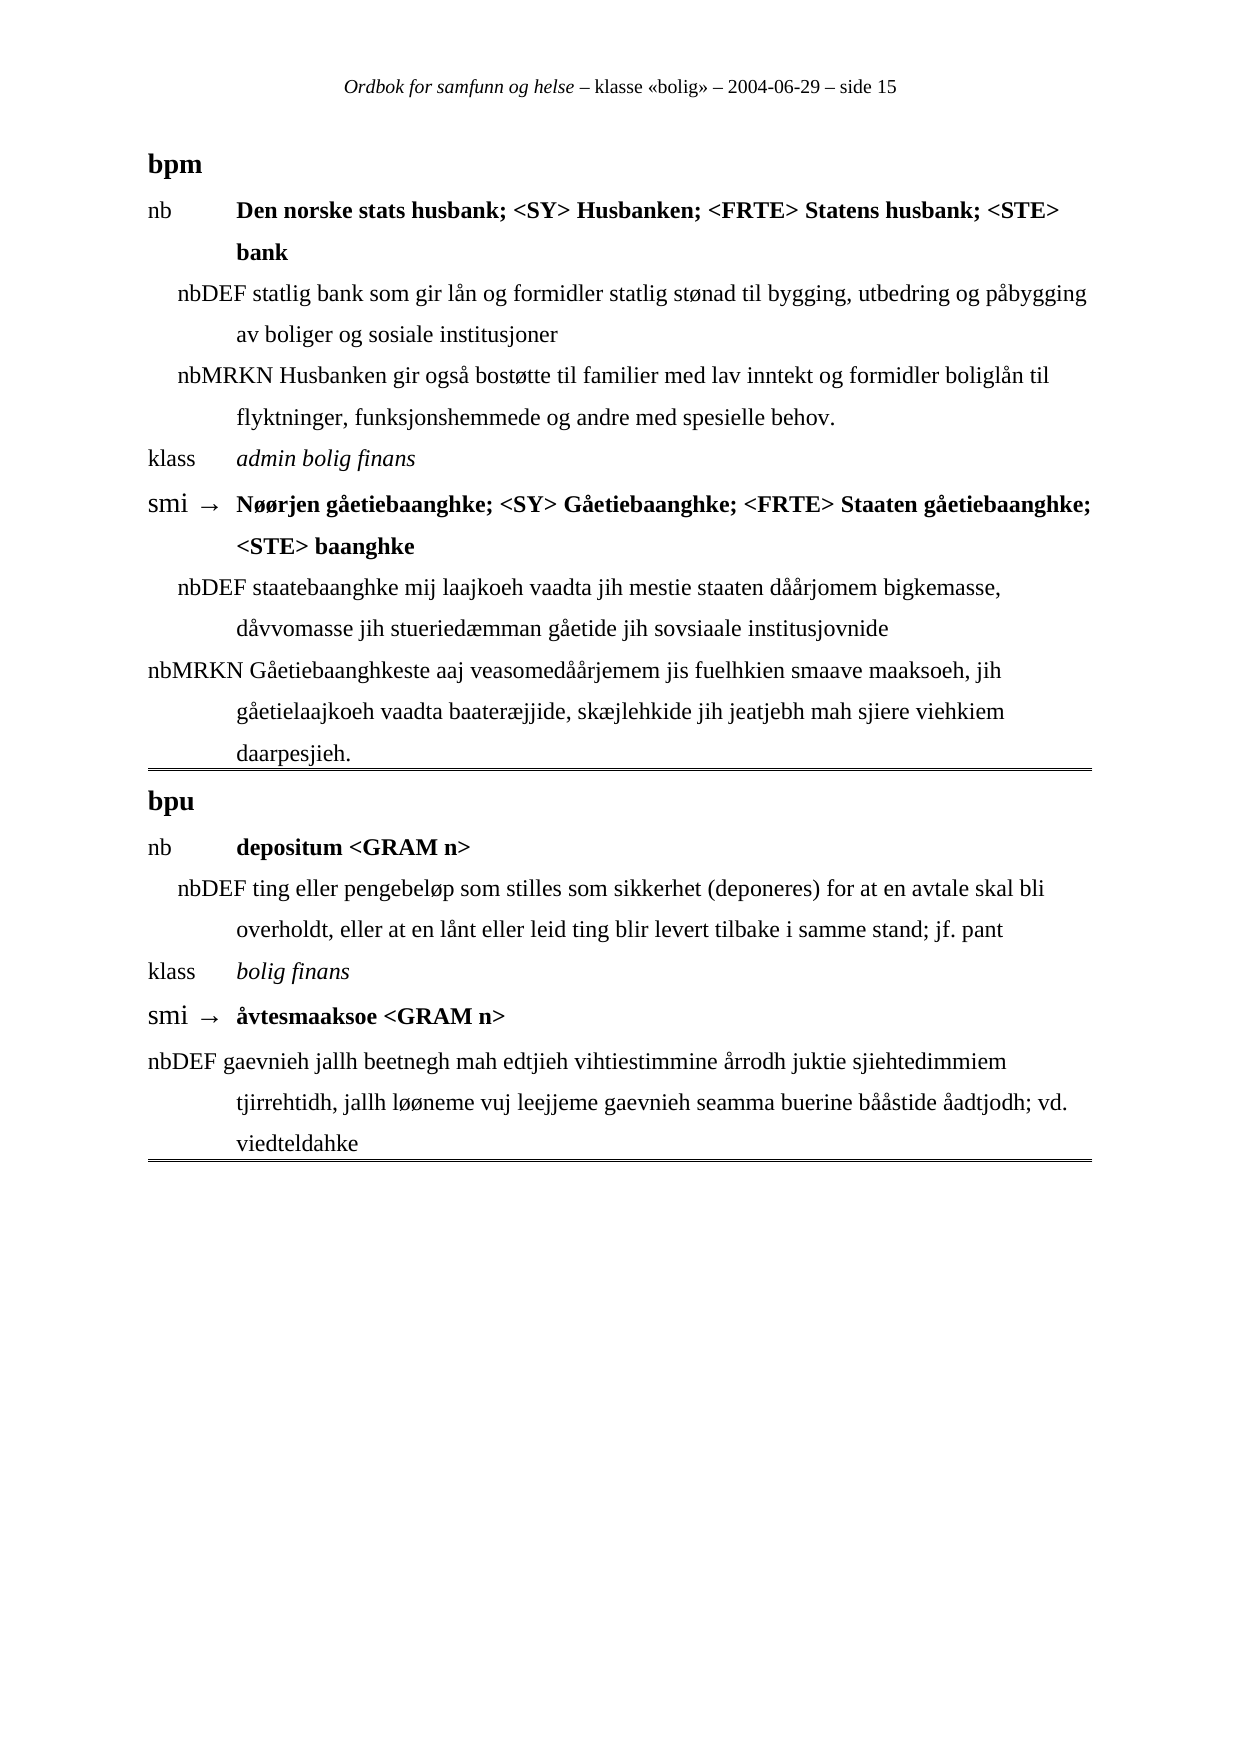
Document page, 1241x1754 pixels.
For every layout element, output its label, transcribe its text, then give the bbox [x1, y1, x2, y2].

text nb depositum <GRAM n> [148, 833, 1092, 860]
text bpu [148, 784, 1092, 817]
text klass admin bolig finans [148, 444, 1092, 472]
text nb Den norske stats husbank; <SY> Husbanken; <FRTE> Statens husbank; <STE> bank [148, 196, 1092, 265]
text nbDEF ting eller pengebeløp som stilles som sikkerhet (deponeres) for at en avtale skal bli overholdt, eller at en lånt eller leid ting blir levert tilbake i samme stand; jf. pant [177, 874, 1092, 943]
text bpm [148, 148, 1092, 180]
text smi → åvtesmaaksoe <GRAM n> [148, 998, 1092, 1031]
text nbDEF statlig bank som gir lån og formidler statlig stønad til bygging, utbedring og påbygging av boliger og sosiale institusjoner [177, 279, 1092, 348]
text nbMRKN Gåetiebaanghkeste aaj veasomedåårjemem jis fuelhkien smaave maaksoeh, jih gåetielaajkoeh vaadta baateræjjide, skæjlehkide jih jeatjebh mah sjiere viehkiem daarpesjieh. [148, 656, 1092, 768]
text nbMRKN Husbanken gir også bostøtte til familier med lav inntekt og formidler boliglån til flyktninger, funksjonshemmede og andre med spesielle behov. [177, 362, 1092, 431]
text smi → Nøørjen gåetiebaanghke; <SY> Gåetiebaanghke; <FRTE> Staaten gåetiebaanghke; <STE> baanghke [148, 486, 1092, 559]
text nbDEF gaevnieh jallh beetnegh mah edtjieh vihtiestimmine årrodh juktie sjiehtedimmiem tjirrehtidh, jallh løøneme vuj leejjeme gaevnieh seamma buerine bååstide åadtjodh; vd. viedteldahke [148, 1047, 1092, 1159]
text klass bolig finans [148, 957, 1092, 984]
text nbDEF staatebaanghke mij laajkoeh vaadta jih mestie staaten dåårjomem bigkemasse, dåvvomasse jih stueriedæmman gåetide jih sovsiaale institusjovnide [177, 573, 1092, 642]
